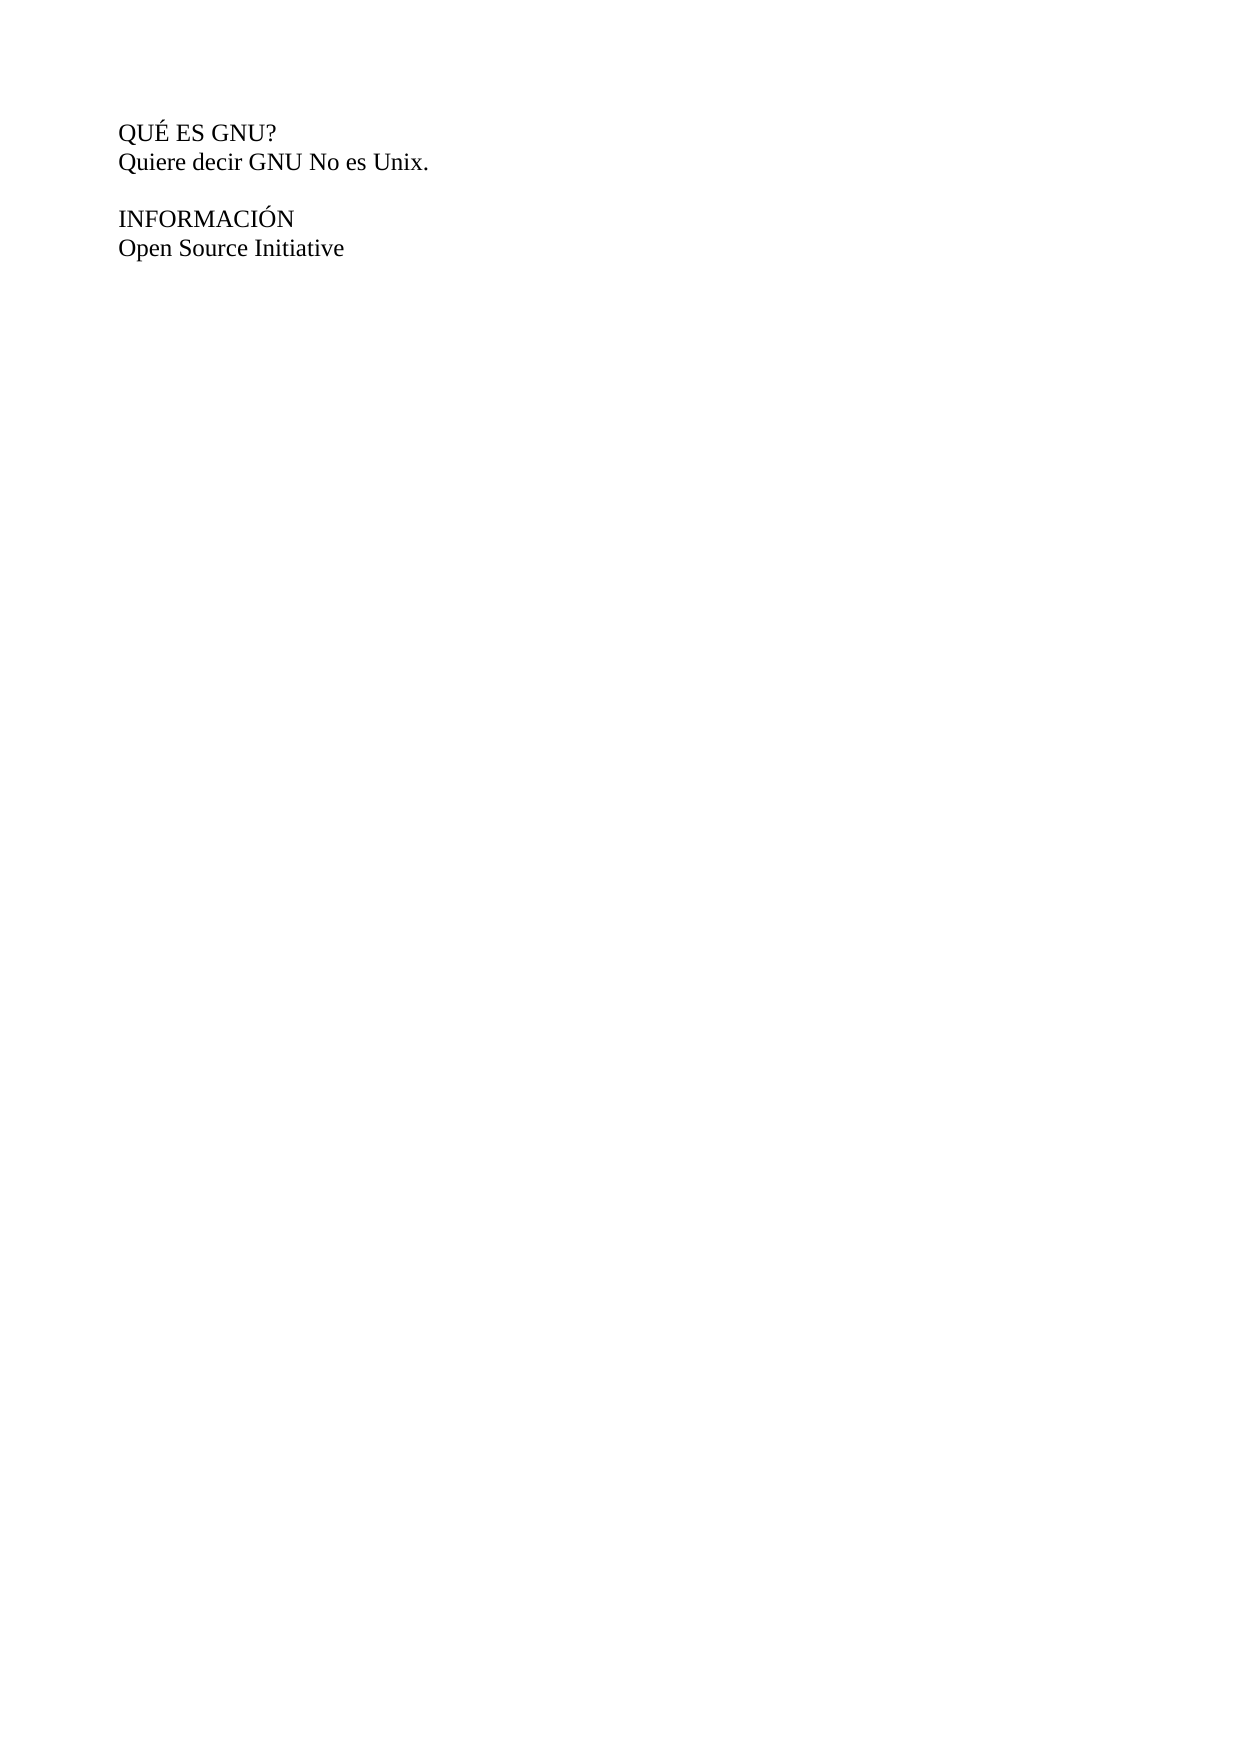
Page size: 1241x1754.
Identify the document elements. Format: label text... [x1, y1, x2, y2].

text Open Source Initiative [118, 233, 1122, 262]
text INFORMACIÓN [118, 204, 1122, 233]
text Quiere decir GNU No es Unix. [118, 147, 1122, 176]
text QUÉ ES GNU? [118, 118, 1122, 147]
